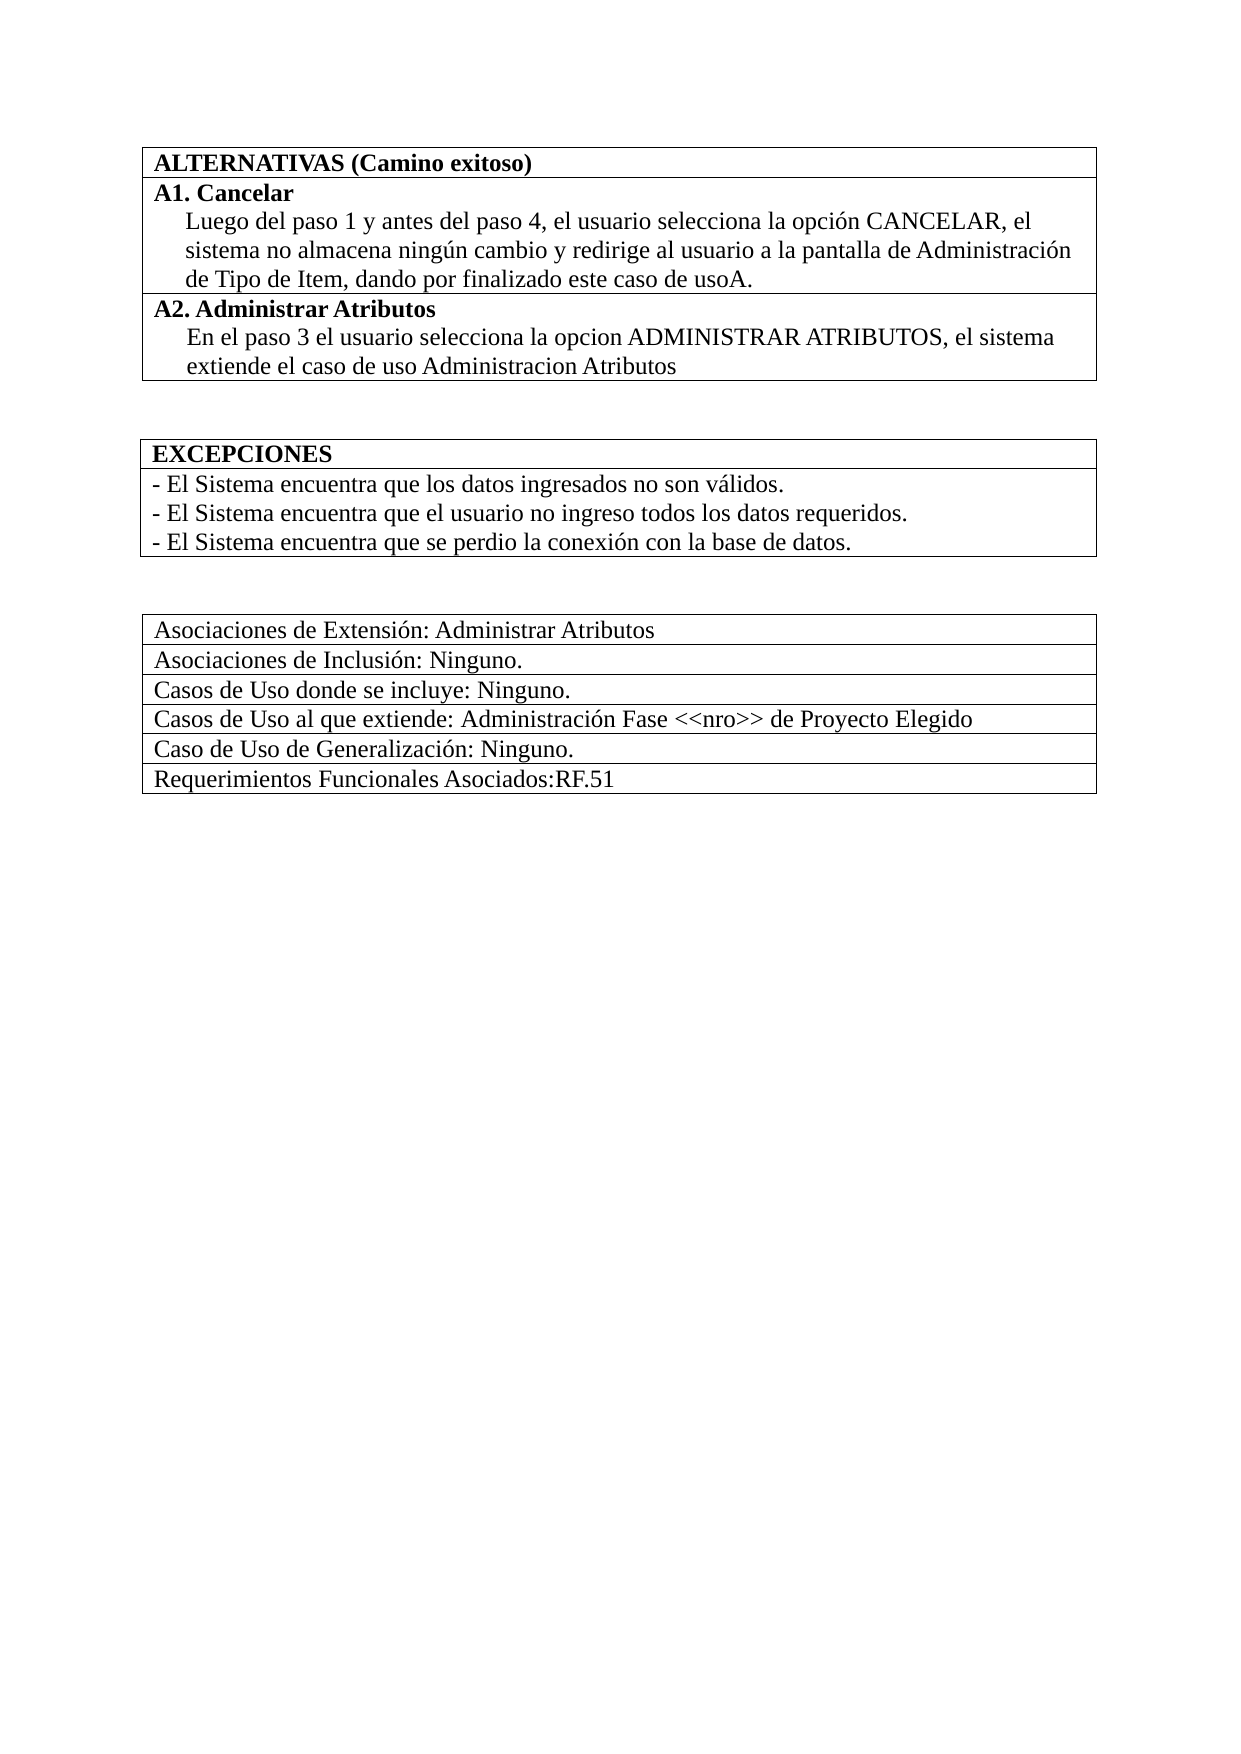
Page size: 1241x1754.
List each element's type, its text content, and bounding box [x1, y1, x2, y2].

table_cell Requerimientos Funcionales Asociados:RF.51 [143, 764, 1096, 793]
table_cell A1. Cancelar Luego del paso 1 y antes del paso 4, el usuario selecciona la opción CANCELAR, el sistema no almacena ningún cambio y redirige al usuario a la pantalla de Administración de Tipo de Item, dando por finalizado este caso de usoA. [143, 178, 1096, 293]
table_cell Casos de Uso donde se incluye: Ninguno. [143, 675, 1096, 703]
table_cell Casos de Uso al que extiende: Administración Fase <<nro>> de Proyecto Elegido [143, 705, 1096, 733]
table_cell Caso de Uso de Generalización: Ninguno. [143, 734, 1096, 763]
table_header Asociaciones de Extensión: Administrar Atributos [143, 615, 1096, 644]
table_cell - El Sistema encuentra que los datos ingresados no son válidos. - El Sistema encuentra que el usuario no ingreso todos los datos requeridos. - El Sistema encuentra que se perdio la conexión con la base de datos. [141, 469, 1096, 556]
table_header ALTERNATIVAS (Camino exitoso) [143, 148, 1096, 177]
table_header EXCEPCIONES [141, 440, 1096, 468]
table_cell Asociaciones de Inclusión: Ninguno. [143, 645, 1096, 674]
table_cell A2. Administrar Atributos En el paso 3 el usuario selecciona la opcion ADMINISTRAR ATRIBUTOS, el sistema extiende el caso de uso Administracion Atributos [143, 294, 1096, 380]
